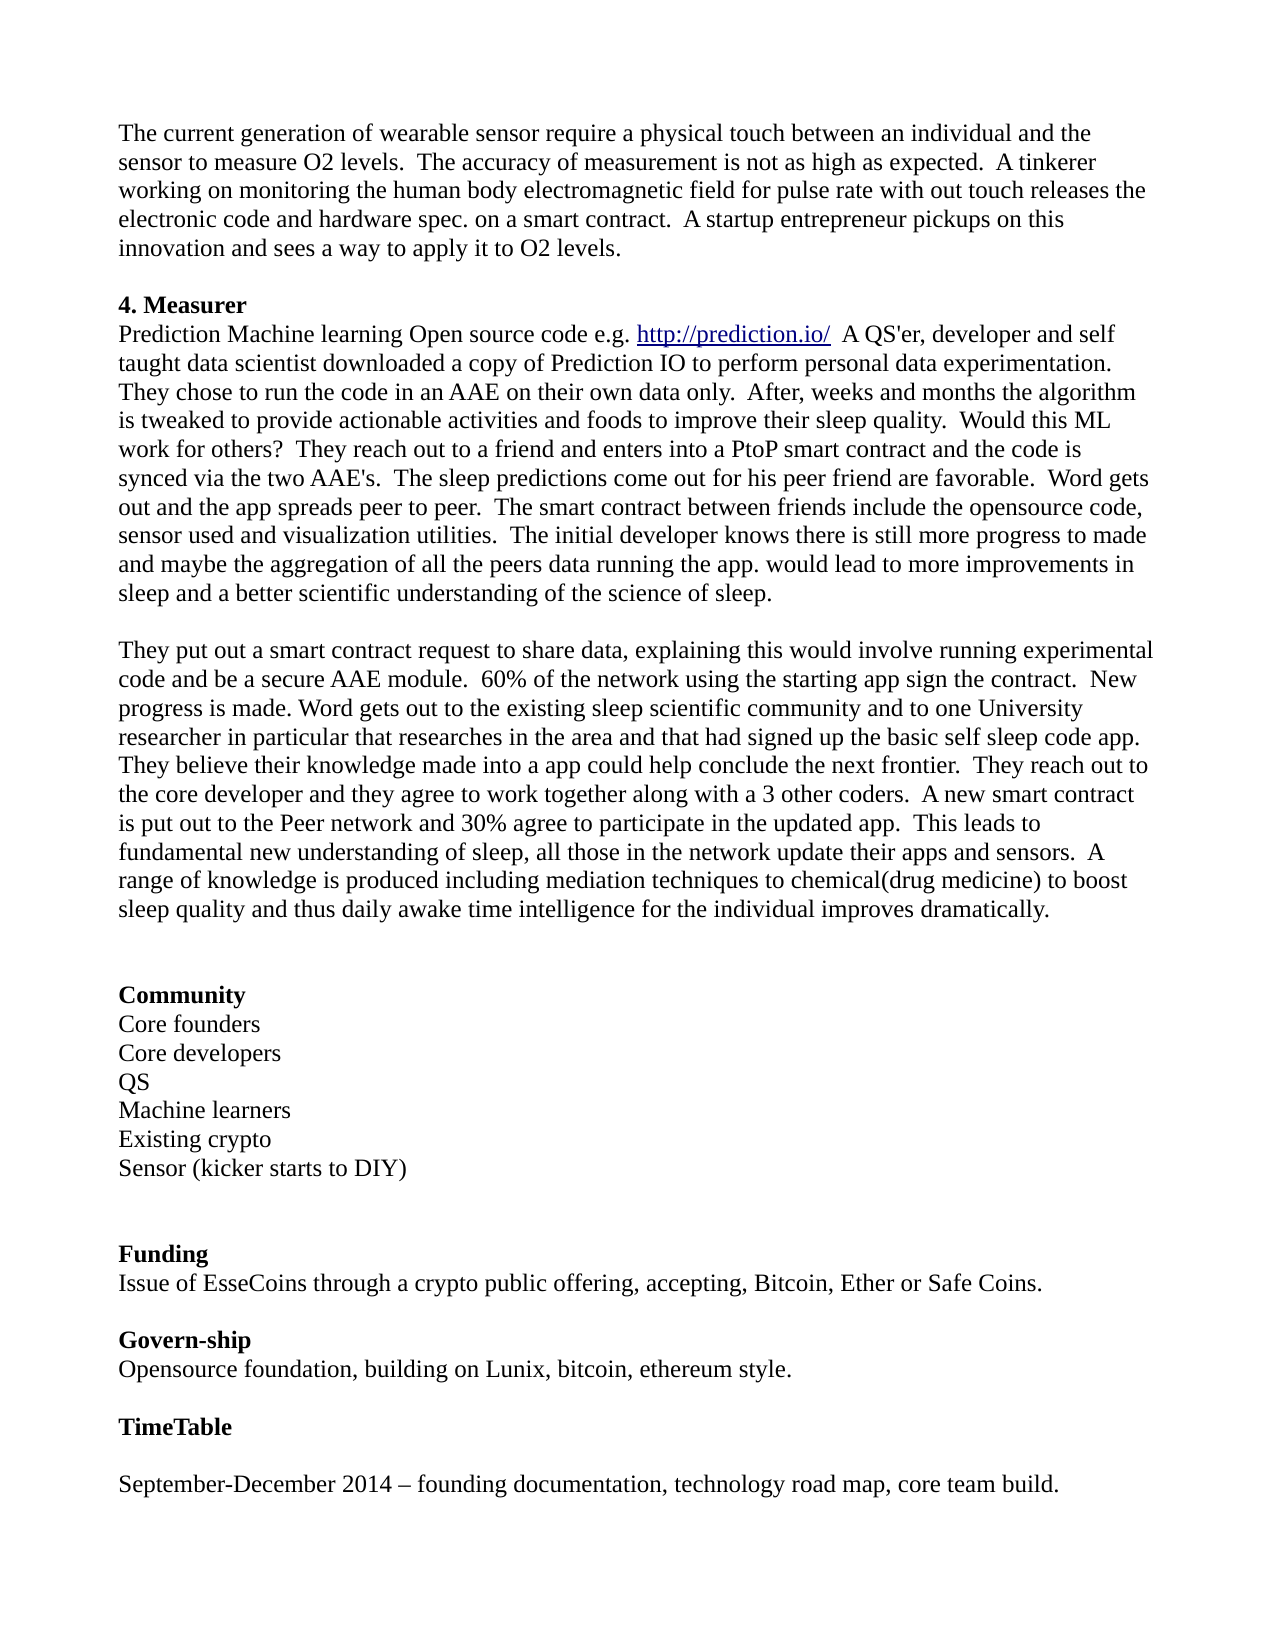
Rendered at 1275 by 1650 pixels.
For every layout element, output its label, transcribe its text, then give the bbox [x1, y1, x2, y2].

text September-December 2014 – founding documentation, technology road map, core team build. [118, 1469, 1157, 1498]
text They put out a smart contract request to share data, explaining this would involve running experimental code and be a secure AAE module. 60% of the network using the starting app sign the contract. New progress is made. Word gets out to the existing sleep scientific community and to one University researcher in particular that researches in the area and that had signed up the basic self sleep code app. They believe their knowledge made into a app could help conclude the next frontier. They reach out to the core developer and they agree to work together along with a 3 other coders. A new smart contract is put out to the Peer network and 30% agree to participate in the updated app. This leads to fundamental new understanding of sleep, all those in the network update their apps and sensors. A range of knowledge is produced including mediation techniques to chemical(drug medicine) to boost sleep quality and thus daily awake time intelligence for the individual improves dramatically. [118, 636, 1157, 923]
text QS [118, 1067, 1157, 1096]
text Community [118, 981, 1157, 1009]
text TimeTable [118, 1412, 1157, 1441]
text Core developers [118, 1038, 1157, 1067]
text The current generation of wearable sensor require a physical touch between an individual and the sensor to measure O2 levels. The accuracy of measurement is not as high as expected. A tinkerer working on monitoring the human body electromagnetic field for pulse rate with out touch releases the electronic code and hardware spec. on a smart contract. A startup entrepreneur pickups on this innovation and sees a way to apply it to O2 levels. [118, 118, 1157, 262]
text Existing crypto [118, 1124, 1157, 1153]
text Funding [118, 1239, 1157, 1268]
text Govern-ship [118, 1326, 1157, 1354]
text Machine learners [118, 1096, 1157, 1124]
text Sensor (kicker starts to DIY) [118, 1153, 1157, 1182]
text 4. Measurer [118, 291, 1157, 319]
text Core founders [118, 1009, 1157, 1038]
text Opensource foundation, building on Lunix, bitcoin, ethereum style. [118, 1354, 1157, 1383]
text Prediction Machine learning Open source code e.g. http://prediction.io/ A QS'er, developer and self taught data scientist downloaded a copy of Prediction IO to perform personal data experimentation. They chose to run the code in an AAE on their own data only. After, weeks and months the algorithm is tweaked to provide actionable activities and foods to improve their sleep quality. Would this ML work for others? They reach out to a friend and enters into a PtoP smart contract and the code is synced via the two AAE's. The sleep predictions come out for his peer friend are favorable. Word gets out and the app spreads peer to peer. The smart contract between friends include the opensource code, sensor used and visualization utilities. The initial developer knows there is still more progress to made and maybe the aggregation of all the peers data running the app. would lead to more improvements in sleep and a better scientific understanding of the science of sleep. [118, 319, 1157, 607]
text Issue of EsseCoins through a crypto public offering, accepting, Bitcoin, Ether or Safe Coins. [118, 1268, 1157, 1297]
